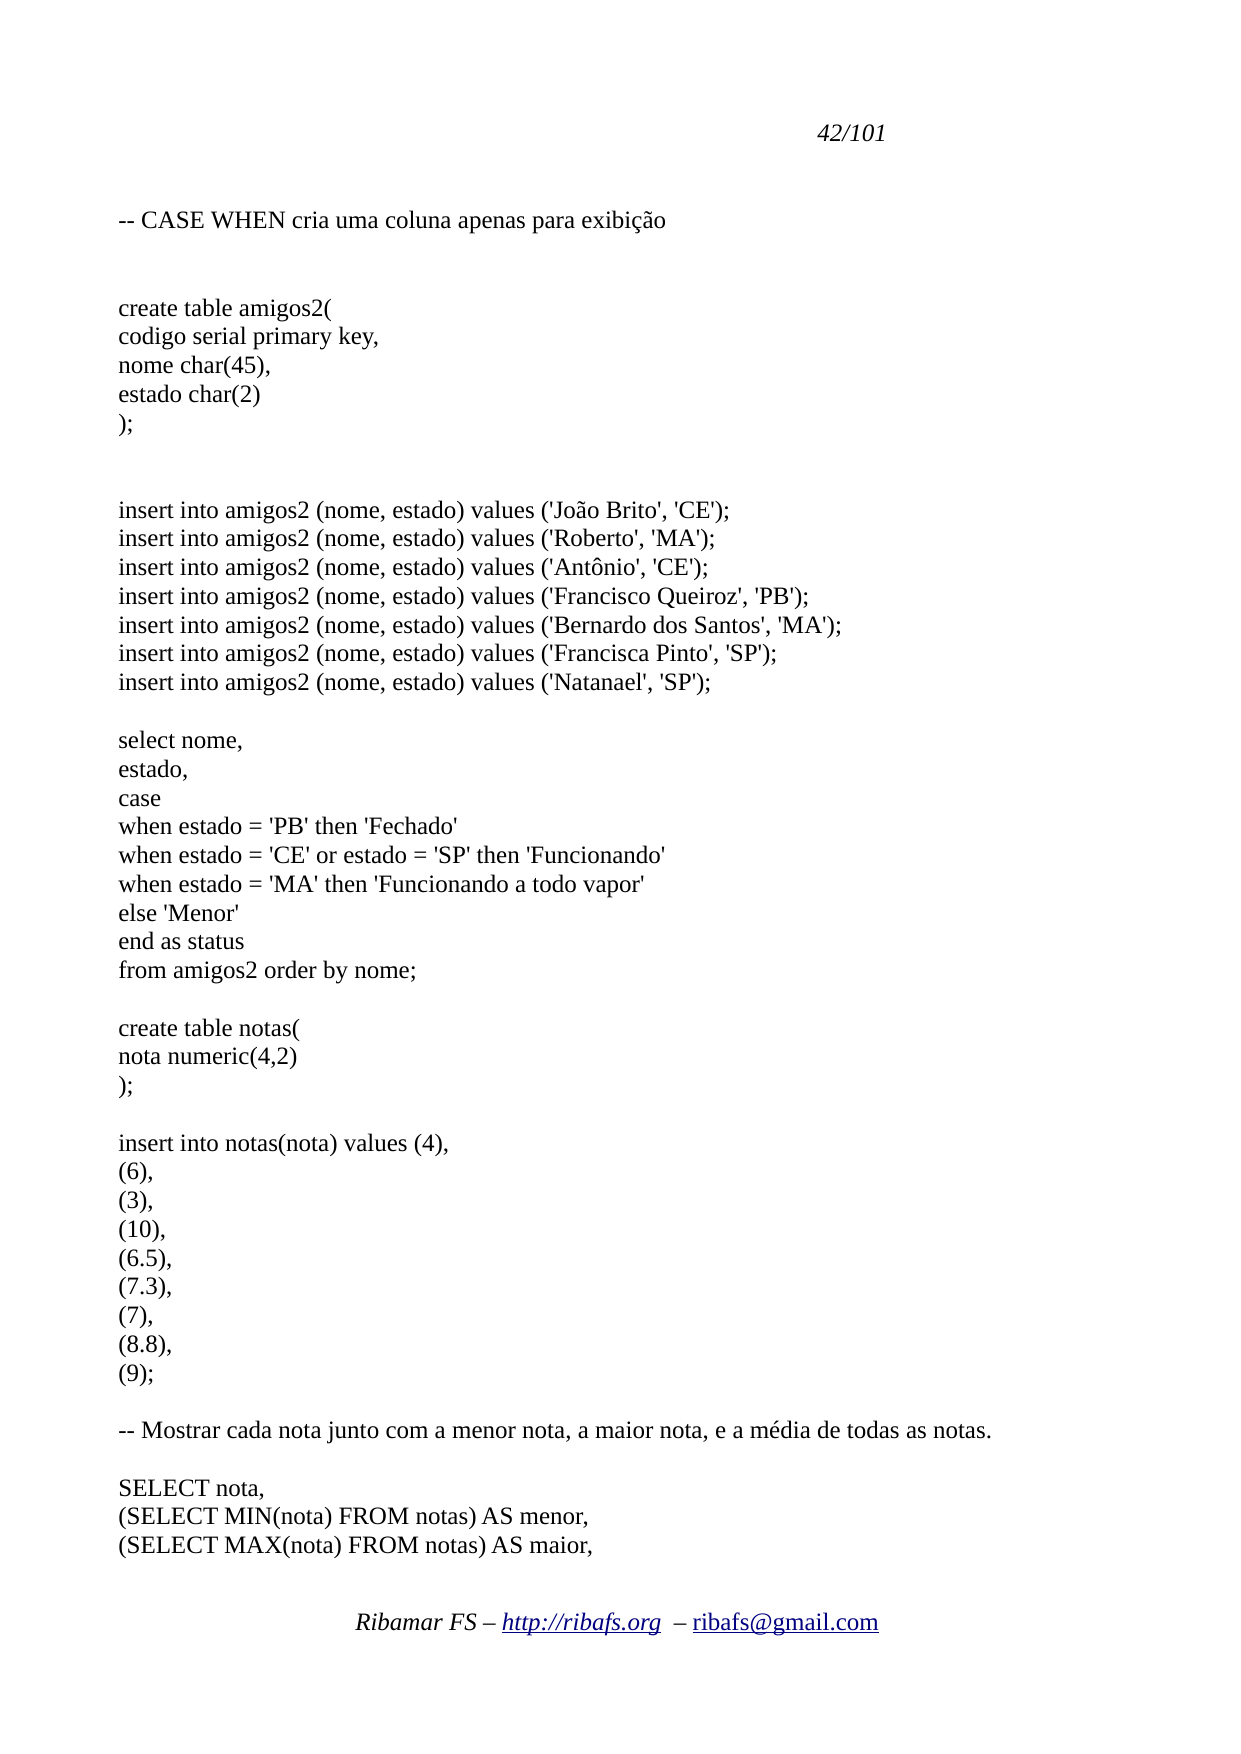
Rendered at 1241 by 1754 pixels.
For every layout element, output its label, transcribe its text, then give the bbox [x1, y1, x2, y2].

text SELECT nota, [118, 1473, 1122, 1501]
text (6), [118, 1156, 1122, 1185]
text create table amigos2( codigo serial primary key, nome char(45), estado char(2) ); [118, 293, 1122, 436]
text (3), [118, 1185, 1122, 1214]
text ); [118, 1070, 1122, 1099]
text create table notas( [118, 1013, 1122, 1041]
text (7), [118, 1300, 1122, 1329]
text (8.8), [118, 1329, 1122, 1358]
text insert into amigos2 (nome, estado) values ('João Brito', 'CE'); insert into amigos2 (nome, estado) values ('Roberto', 'MA'); insert into amigos2 (nome, estado) values ('Antônio', 'CE'); insert into amigos2 (nome, estado) values ('Francisco Queiroz', 'PB'); insert into amigos2 (nome, estado) values ('Bernardo dos Santos', 'MA'); insert into amigos2 (nome, estado) values ('Francisca Pinto', 'SP'); insert into amigos2 (nome, estado) values ('Natanael', 'SP'); [118, 495, 1122, 696]
text -- Mostrar cada nota junto com a menor nota, a maior nota, e a média de todas as notas. [118, 1415, 1122, 1473]
text (6.5), [118, 1243, 1122, 1271]
text (10), [118, 1214, 1122, 1243]
text (9); [118, 1358, 1122, 1386]
text nota numeric(4,2) [118, 1041, 1122, 1070]
text -- CASE WHEN cria uma coluna apenas para exibição [118, 206, 1122, 234]
text (SELECT MIN(nota) FROM notas) AS menor, [118, 1501, 1122, 1530]
text (7.3), [118, 1271, 1122, 1300]
text select nome, estado, case when estado = 'PB' then 'Fechado' when estado = 'CE' or estado = 'SP' then 'Funcionando' when estado = 'MA' then 'Funcionando a todo vapor' else 'Menor' end as status from amigos2 order by nome; [118, 725, 1122, 984]
text insert into notas(nota) values (4), [118, 1128, 1122, 1156]
text (SELECT MAX(nota) FROM notas) AS maior, [118, 1530, 1122, 1559]
